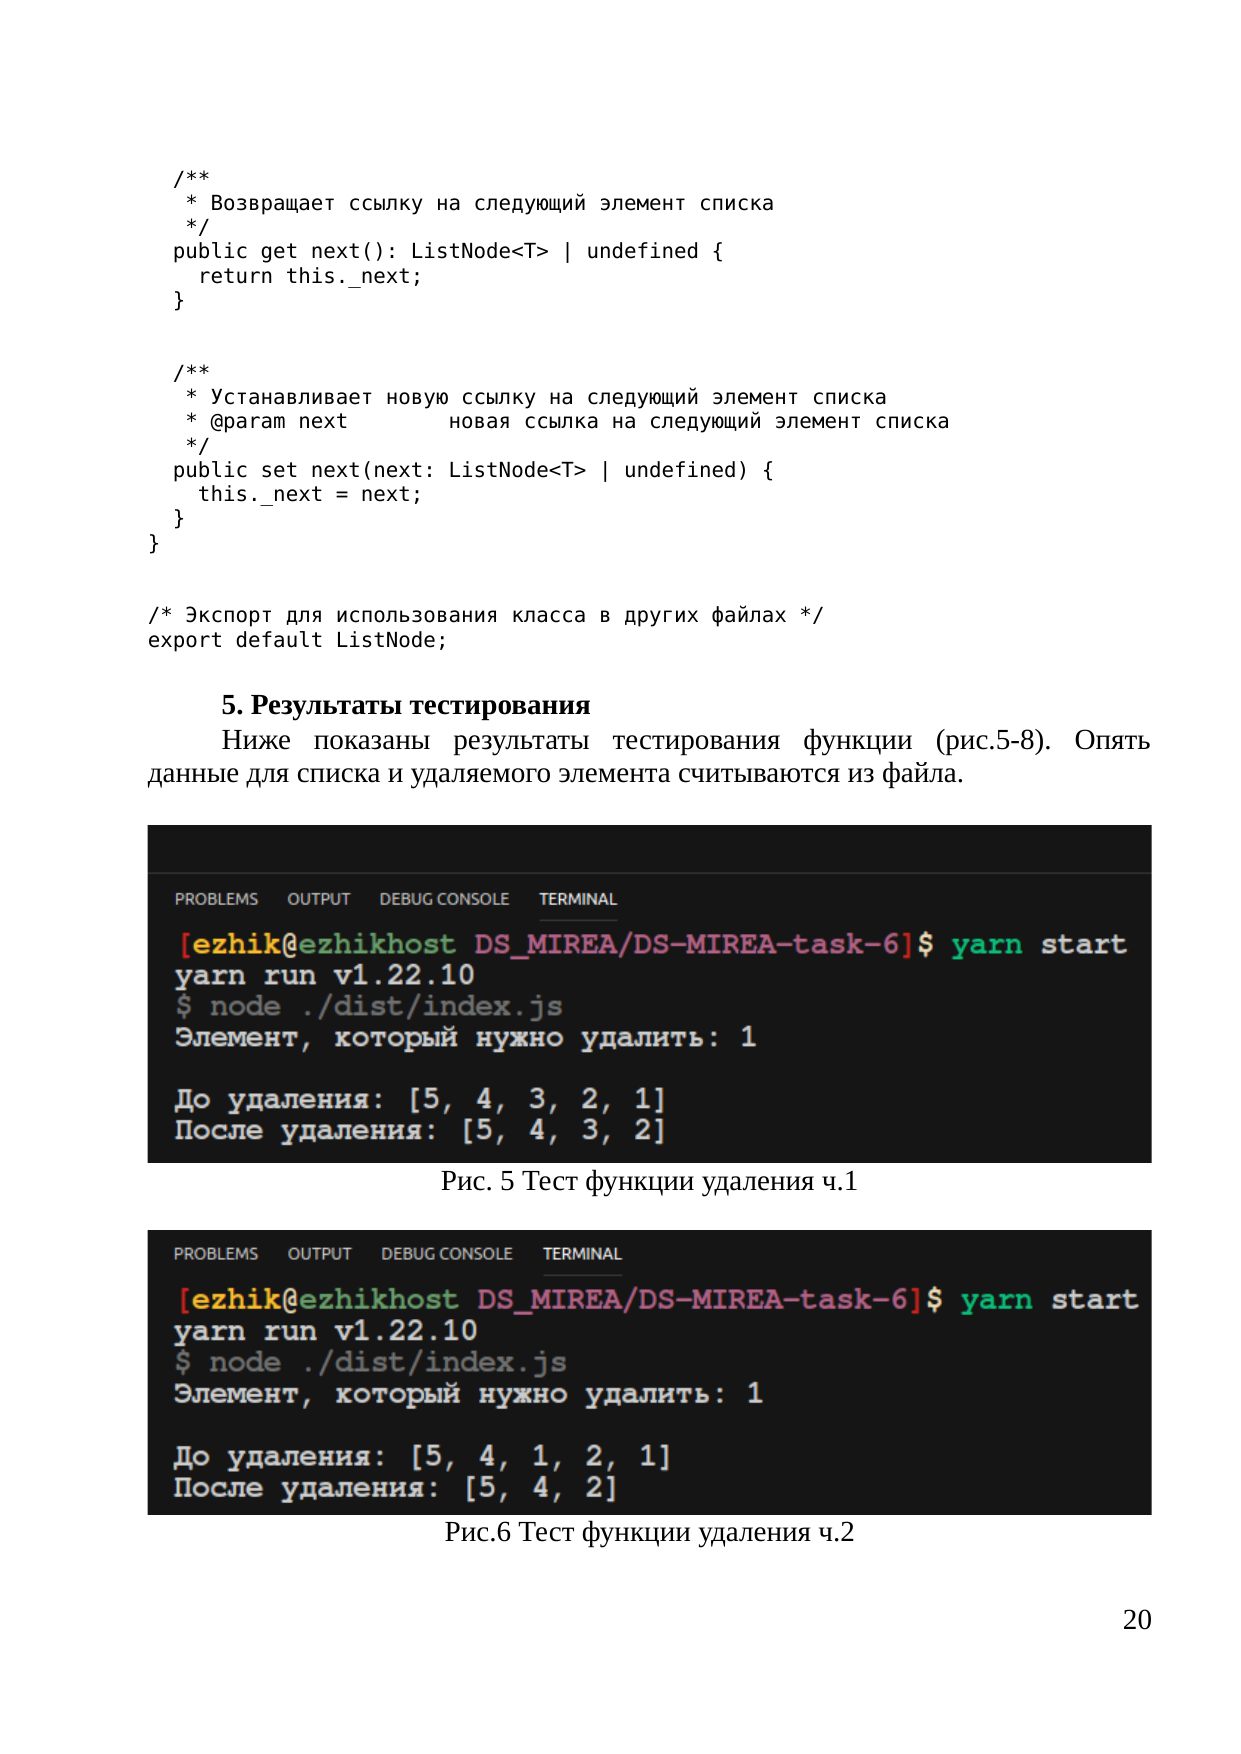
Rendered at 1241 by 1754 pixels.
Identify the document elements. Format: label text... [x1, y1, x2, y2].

text Рис. 5 Тест функции удаления ч.1 [148, 1163, 1152, 1197]
text return this._next; [148, 264, 1152, 288]
text } [148, 288, 1152, 312]
text * Устанавливает новую ссылку на следующий элемент списка [148, 385, 1152, 409]
text export default ListNode; [148, 628, 1152, 652]
text * @param next новая ссылка на следующий элемент списка [148, 409, 1152, 434]
text * Возвращает ссылку на следующий элемент списка [148, 191, 1152, 215]
text Ниже показаны результаты тестирования функции (рис.5-8). Опять данные для списка и удаляемого элемента считываются из файла. [148, 722, 1152, 789]
text } [148, 531, 1152, 555]
picture [147, 1230, 1152, 1515]
picture [147, 825, 1152, 1163]
text /* Экспорт для использования класса в других файлах */ [148, 603, 1152, 628]
text public set next(next: ListNode<T> | undefined) { [148, 458, 1152, 482]
text */ [148, 215, 1152, 239]
subtitle 5. Результаты тестирования [148, 687, 1152, 720]
text Рис.6 Тест функции удаления ч.2 [148, 1515, 1152, 1548]
text public get next(): ListNode<T> | undefined { [148, 239, 1152, 264]
text */ [148, 434, 1152, 458]
text /** [148, 167, 1152, 191]
text /** [148, 361, 1152, 385]
text this._next = next; [148, 482, 1152, 506]
text } [148, 506, 1152, 531]
